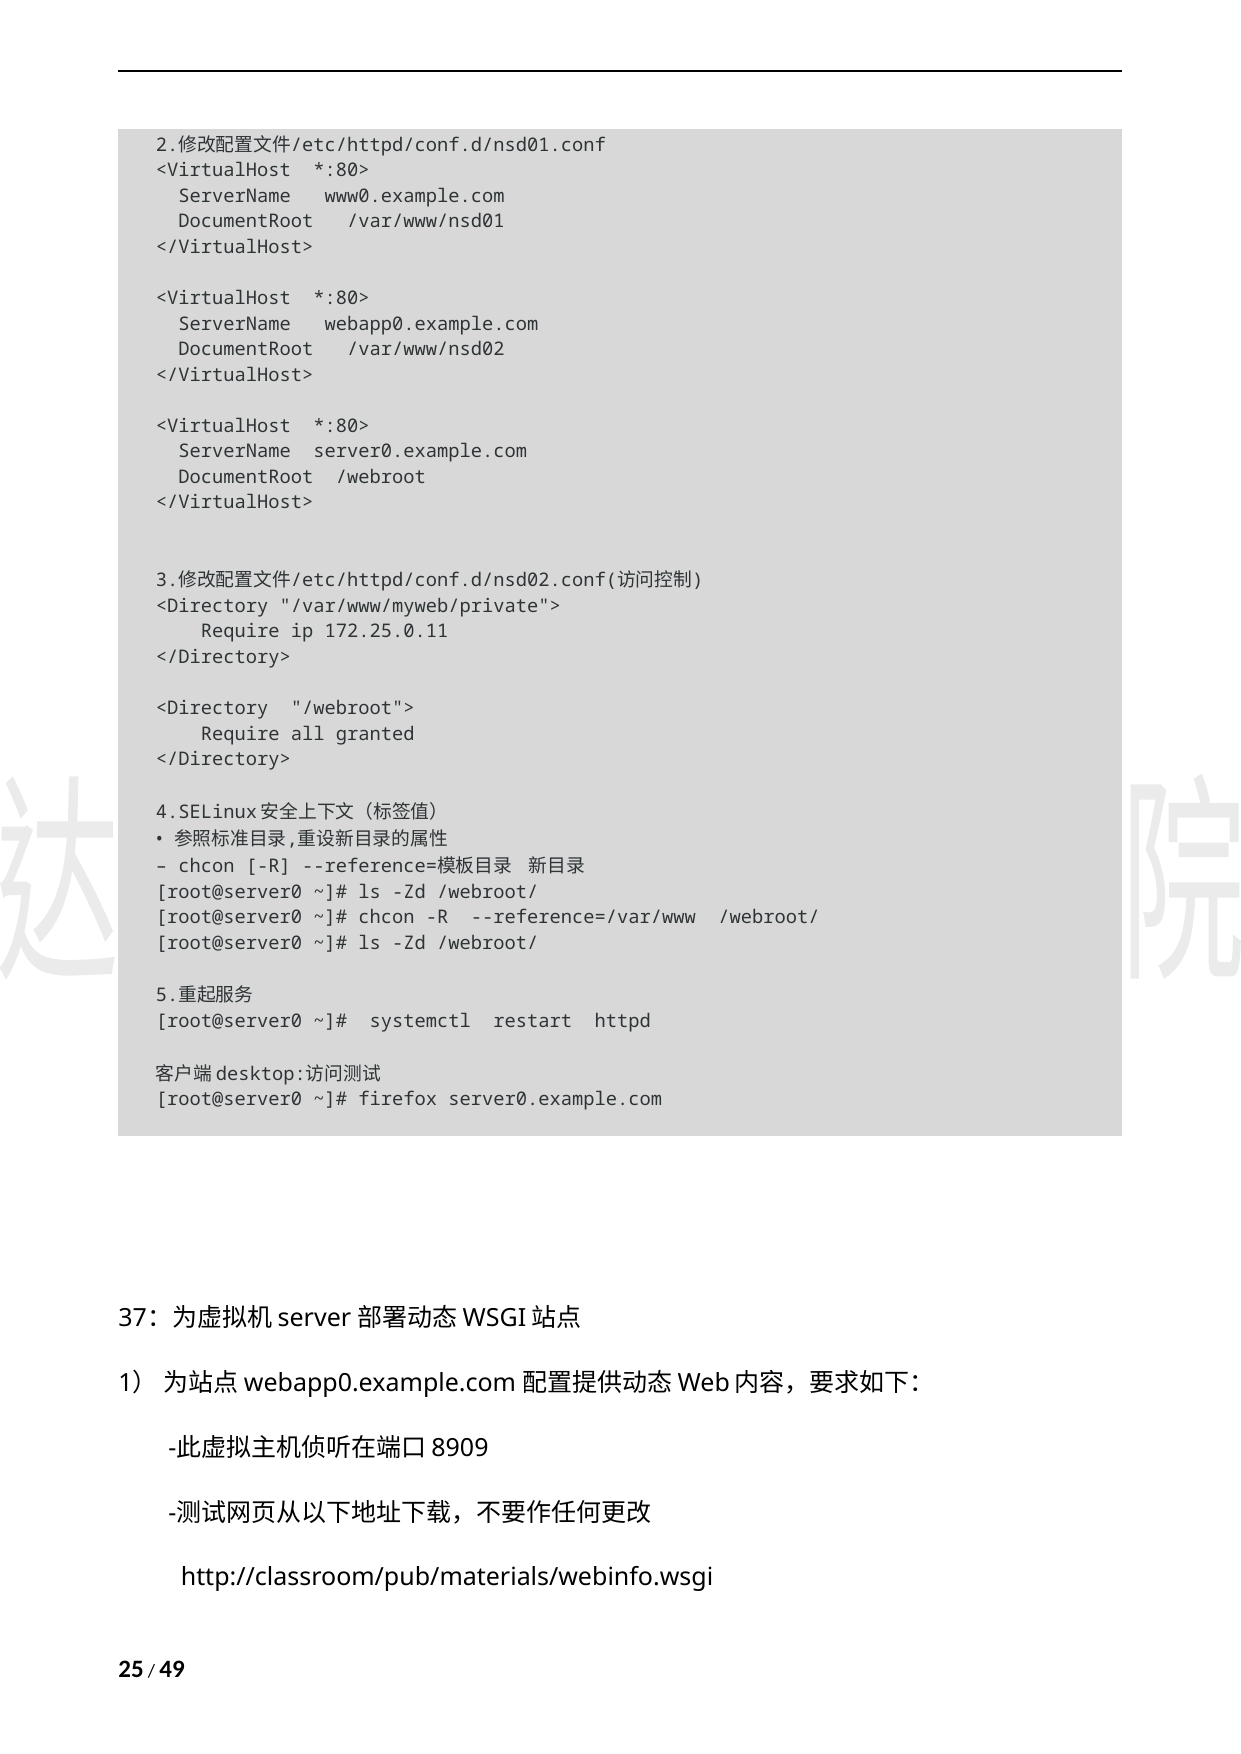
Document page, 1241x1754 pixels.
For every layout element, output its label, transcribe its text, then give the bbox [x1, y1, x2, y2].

text 客户端desktop:访问测试 [118, 1058, 1122, 1085]
text DocumentRoot /webroot [118, 463, 1122, 488]
text </VirtualHost> [118, 361, 1122, 386]
text <Directory "/var/www/myweb/private"> [118, 592, 1122, 618]
text [root@server0 ~]# ls -Zd /webroot/ [118, 878, 1122, 903]
text <VirtualHost *:80> [118, 284, 1122, 310]
text <VirtualHost *:80> [118, 412, 1122, 437]
text </VirtualHost> [118, 233, 1122, 259]
text [root@server0 ~]# systemctl restart httpd [118, 1007, 1122, 1033]
text DocumentRoot /var/www/nsd01 [118, 208, 1122, 233]
text </VirtualHost> [118, 488, 1122, 514]
text – chcon [-R] --reference=模板目录 新目录 [118, 851, 1122, 878]
text 5.重起服务 [118, 980, 1122, 1007]
text Require ip 172.25.0.11 [118, 618, 1122, 643]
text http://classroom/pub/materials/webinfo.wsgi [156, 1543, 1122, 1608]
text -测试网页从以下地址下载，不要作任何更改 [156, 1478, 1122, 1543]
text 37：为虚拟机 server 部署动态WSGI站点 [118, 1283, 1122, 1348]
text <VirtualHost *:80> [118, 157, 1122, 182]
text </Directory> [118, 745, 1122, 771]
text [root@server0 ~]# firefox server0.example.com [118, 1085, 1122, 1111]
text <Directory "/webroot"> [118, 694, 1122, 720]
text [root@server0 ~]# chcon -R --reference=/var/www /webroot/ [118, 903, 1122, 929]
text 4.SELinux安全上下文（标签值） [118, 796, 1122, 823]
text 2.修改配置文件/etc/httpd/conf.d/nsd01.conf [118, 129, 1122, 157]
text </Directory> [118, 643, 1122, 669]
list 为站点 webapp0.example.com 配置提供动态Web内容，要求如下： [118, 1348, 1122, 1413]
text [root@server0 ~]# ls -Zd /webroot/ [118, 929, 1122, 954]
text ServerName www0.example.com [118, 182, 1122, 208]
text ServerName server0.example.com [118, 437, 1122, 463]
text 3.修改配置文件/etc/httpd/conf.d/nsd02.conf(访问控制) [118, 565, 1122, 592]
text ServerName webapp0.example.com [118, 310, 1122, 335]
text Require all granted [118, 720, 1122, 745]
text -此虚拟主机侦听在端口8909 [156, 1413, 1122, 1478]
text DocumentRoot /var/www/nsd02 [118, 335, 1122, 361]
text • 参照标准目录,重设新目录的属性 [118, 823, 1122, 851]
